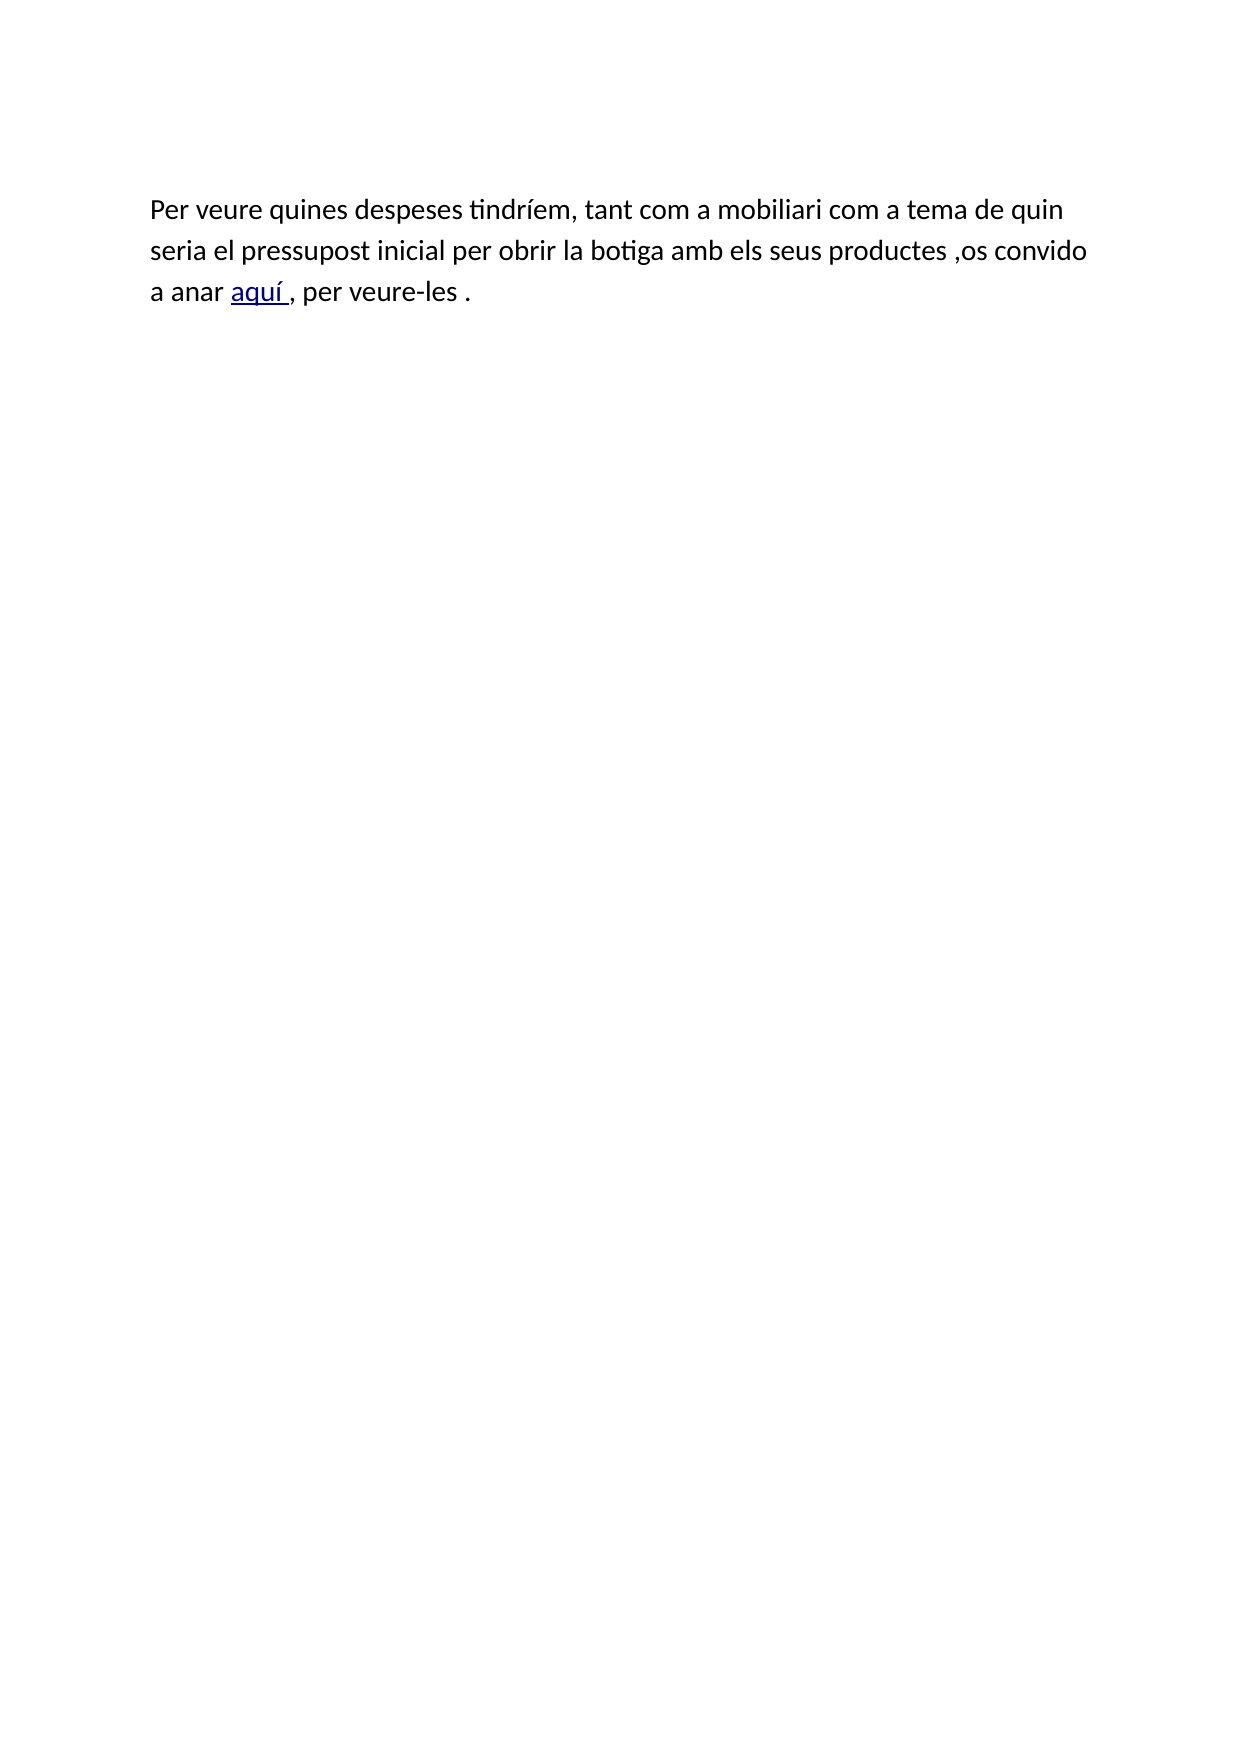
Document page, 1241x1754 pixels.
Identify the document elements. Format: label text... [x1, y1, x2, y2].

text Per veure quines despeses tindríem, tant com a mobiliari com a tema de quin seria el pressupost inicial per obrir la botiga amb els seus productes ,os convido a anar aquí , per veure-les . [150, 191, 1090, 308]
